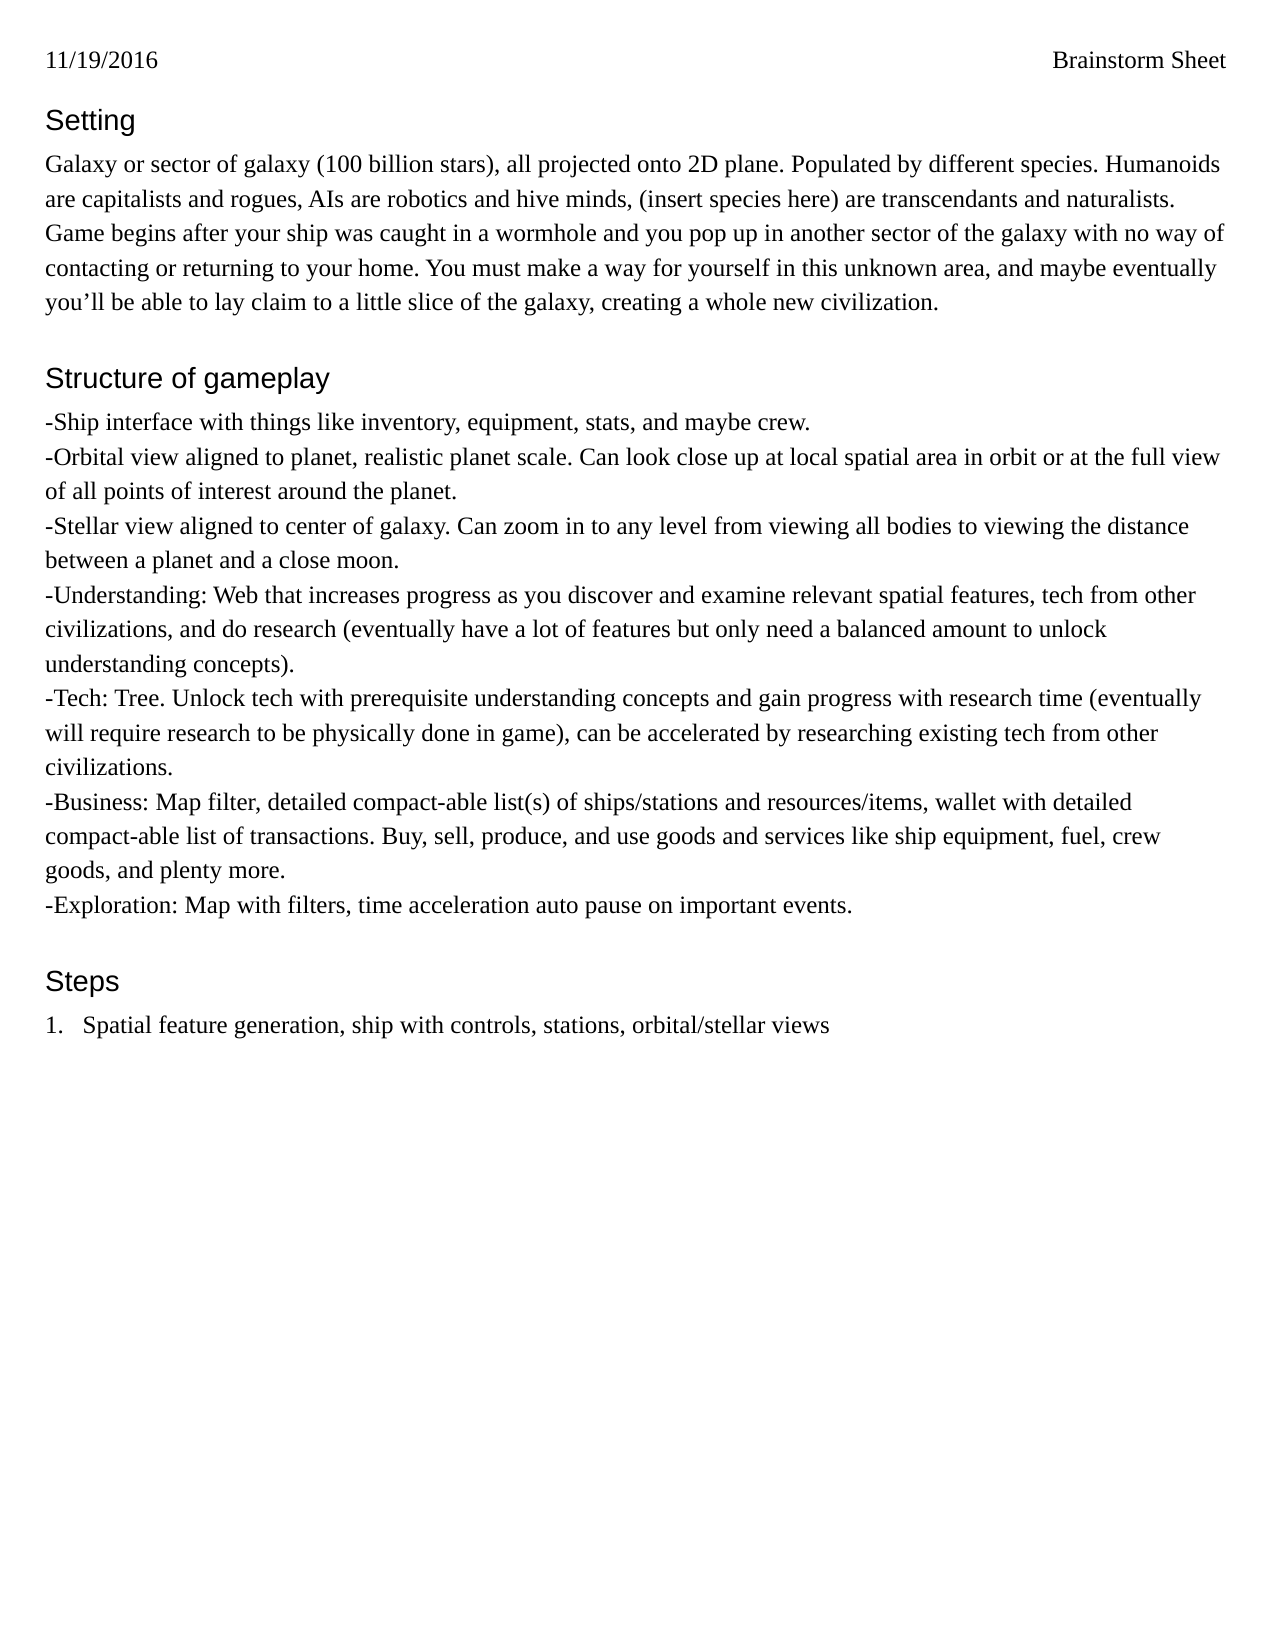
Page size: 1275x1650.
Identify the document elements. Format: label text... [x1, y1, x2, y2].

subtitle Setting [45, 103, 1230, 137]
text Galaxy or sector of galaxy (100 billion stars), all projected onto 2D plane. Populated by different species. Humanoids are capitalists and rogues, AIs are robotics and hive minds, (insert species here) are transcendants and naturalists. Game begins after your ship was caught in a wormhole and you pop up in another sector of the galaxy with no way of contacting or returning to your home. You must make a way for yourself in this unknown area, and maybe eventually you’ll be able to lay claim to a little slice of the galaxy, creating a whole new civilization. [45, 149, 1230, 316]
list Spatial feature generation, ship with controls, stations, orbital/stellar views [45, 1010, 1230, 1039]
subtitle Steps [45, 964, 1230, 998]
text -Ship interface with things like inventory, equipment, stats, and maybe crew. -Orbital view aligned to planet, realistic planet scale. Can look close up at local spatial area in orbit or at the full view of all points of interest around the planet. -Stellar view aligned to center of galaxy. Can zoom in to any level from viewing all bodies to viewing the distance between a planet and a close moon. -Understanding: Web that increases progress as you discover and examine relevant spatial features, tech from other civilizations, and do research (eventually have a lot of features but only need a balanced amount to unlock understanding concepts). -Tech: Tree. Unlock tech with prerequisite understanding concepts and gain progress with research time (eventually will require research to be physically done in game), can be accelerated by researching existing tech from other civilizations. -Business: Map filter, detailed compact-able list(s) of ships/stations and resources/items, wallet with detailed compact-able list of transactions. Buy, sell, produce, and use goods and services like ship equipment, fuel, crew goods, and plenty more. -Exploration: Map with filters, time acceleration auto pause on important events. [45, 407, 1230, 919]
subtitle Structure of gameplay [45, 361, 1230, 395]
